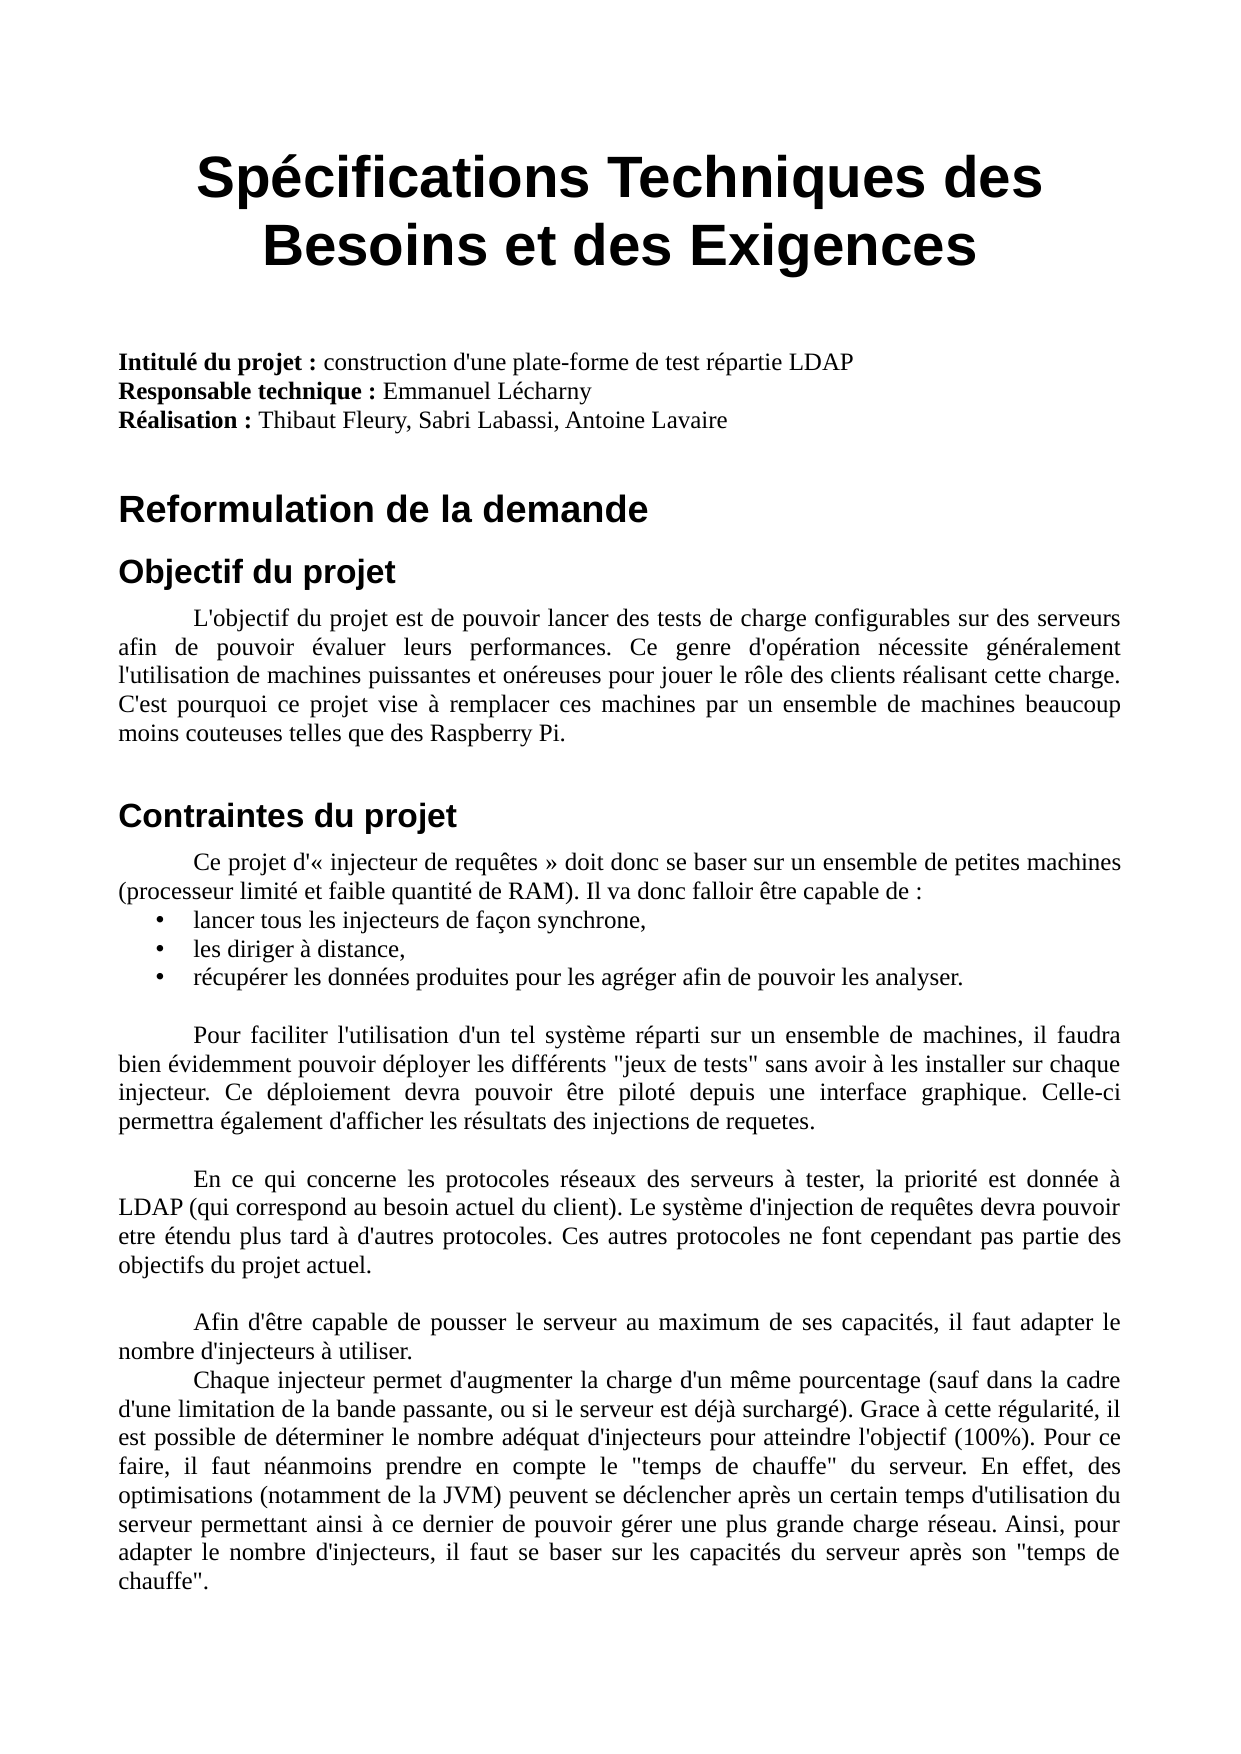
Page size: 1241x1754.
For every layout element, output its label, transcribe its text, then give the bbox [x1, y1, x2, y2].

text Chaque injecteur permet d'augmenter la charge d'un même pourcentage (sauf dans la cadre d'une limitation de la bande passante, ou si le serveur est déjà surchargé). Grace à cette régularité, il est possible de déterminer le nombre adéquat d'injecteurs pour atteindre l'objectif (100%). Pour ce faire, il faut néanmoins prendre en compte le "temps de chauffe" du serveur. En effet, des optimisations (notamment de la JVM) peuvent se déclencher après un certain temps d'utilisation du serveur permettant ainsi à ce dernier de pouvoir gérer une plus grande charge réseau. Ainsi, pour adapter le nombre d'injecteurs, il faut se baser sur les capacités du serveur après son "temps de chauffe". [118, 1365, 1122, 1595]
subtitle Reformulation de la demande [118, 487, 1122, 531]
text Afin d'être capable de pousser le serveur au maximum de ses capacités, il faut adapter le nombre d'injecteurs à utiliser. [118, 1307, 1122, 1365]
text Ce projet d'« injecteur de requêtes » doit donc se baser sur un ensemble de petites machines (processeur limité et faible quantité de RAM). Il va donc falloir être capable de : [118, 847, 1122, 905]
text Intitulé du projet : construction d'une plate-forme de test répartie LDAP [118, 347, 1122, 376]
list les diriger à distance, [156, 934, 1122, 962]
text L'objectif du projet est de pouvoir lancer des tests de charge configurables sur des serveurs afin de pouvoir évaluer leurs performances. Ce genre d'opération nécessite généralement l'utilisation de machines puissantes et onéreuses pour jouer le rôle des clients réalisant cette charge. C'est pourquoi ce projet vise à remplacer ces machines par un ensemble de machines beaucoup moins couteuses telles que des Raspberry Pi. [118, 603, 1122, 747]
list lancer tous les injecteurs de façon synchrone, [156, 905, 1122, 934]
text En ce qui concerne les protocoles réseaux des serveurs à tester, la priorité est donnée à LDAP (qui correspond au besoin actuel du client). Le système d'injection de requêtes devra pouvoir etre étendu plus tard à d'autres protocoles. Ces autres protocoles ne font cependant pas partie des objectifs du projet actuel. [118, 1164, 1122, 1279]
text Responsable technique : Emmanuel Lécharny [118, 376, 1122, 405]
title Spécifications Techniques des Besoins et des Exigences [118, 143, 1122, 277]
subtitle Contraintes du projet [118, 796, 1122, 835]
text Pour faciliter l'utilisation d'un tel système réparti sur un ensemble de machines, il faudra bien évidemment pouvoir déployer les différents "jeux de tests" sans avoir à les installer sur chaque injecteur. Ce déploiement devra pouvoir être piloté depuis une interface graphique. Celle-ci permettra également d'afficher les résultats des injections de requetes. [118, 1020, 1122, 1135]
text Réalisation : Thibaut Fleury, Sabri Labassi, Antoine Lavaire [118, 405, 1122, 433]
list récupérer les données produites pour les agréger afin de pouvoir les analyser. [156, 962, 1122, 991]
subtitle Objectif du projet [118, 552, 1122, 590]
